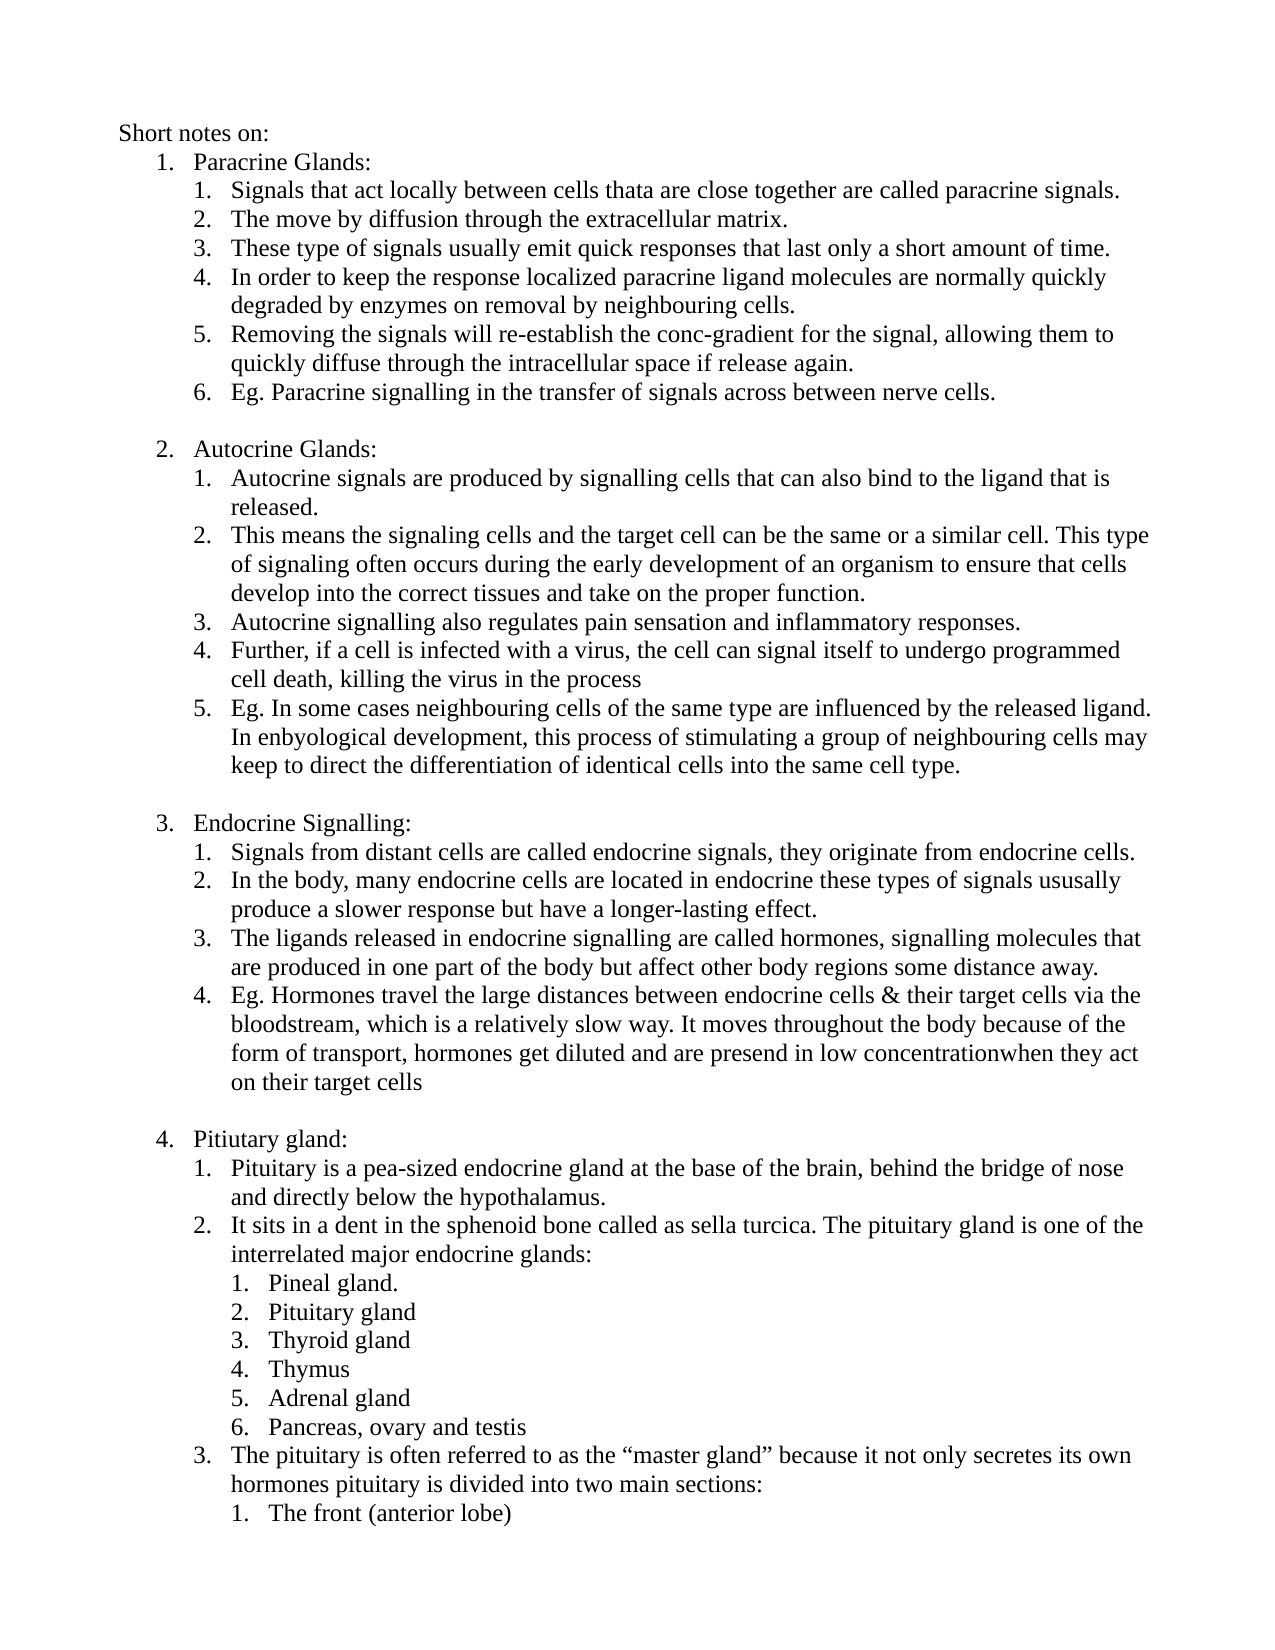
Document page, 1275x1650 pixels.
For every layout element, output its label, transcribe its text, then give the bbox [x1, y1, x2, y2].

list Eg. In some cases neighbouring cells of the same type are influenced by the released ligand. In enbyological development, this process of stimulating a group of neighbouring cells may keep to direct the differentiation of identical cells into the same cell type. [193, 693, 1157, 779]
list The front (anterior lobe) [231, 1498, 1157, 1527]
list Pitiutary gland: [156, 1124, 1157, 1153]
list Signals that act locally between cells thata are close together are called paracrine signals. [193, 176, 1157, 204]
list These type of signals usually emit quick responses that last only a short amount of time. [193, 233, 1157, 262]
list Further, if a cell is infected with a virus, the cell can signal itself to undergo programmed cell death, killing the virus in the process [193, 636, 1157, 693]
list In the body, many endocrine cells are located in endocrine these types of signals ususally produce a slower response but have a longer-lasting effect. [193, 866, 1157, 923]
list Autocrine signals are produced by signalling cells that can also bind to the ligand that is released. [193, 463, 1157, 521]
list Pancreas, ovary and testis [231, 1412, 1157, 1441]
list Autocrine Glands: [156, 434, 1157, 463]
list Thyroid gland [231, 1326, 1157, 1354]
list Paracrine Glands: [156, 147, 1157, 176]
list Adrenal gland [231, 1383, 1157, 1412]
list Eg. Hormones travel the large distances between endocrine cells & their target cells via the bloodstream, which is a relatively slow way. It moves throughout the body because of the form of transport, hormones get diluted and are presend in low concentrationwhen they act on their target cells [193, 981, 1157, 1096]
list This means the signaling cells and the target cell can be the same or a similar cell. This type of signaling often occurs during the early development of an organism to ensure that cells develop into the correct tissues and take on the proper function. [193, 521, 1157, 607]
text Short notes on: [118, 118, 1157, 147]
list Pineal gland. [231, 1268, 1157, 1297]
list It sits in a dent in the sphenoid bone called as sella turcica. The pituitary gland is one of the interrelated major endocrine glands: [193, 1211, 1157, 1268]
list Pituitary is a pea-sized endocrine gland at the base of the brain, behind the bridge of nose and directly below the hypothalamus. [193, 1153, 1157, 1211]
list The ligands released in endocrine signalling are called hormones, signalling molecules that are produced in one part of the body but affect other body regions some distance away. [193, 923, 1157, 981]
list Autocrine signalling also regulates pain sensation and inflammatory responses. [193, 607, 1157, 636]
list Removing the signals will re-establish the conc-gradient for the signal, allowing them to quickly diffuse through the intracellular space if release again. [193, 319, 1157, 377]
list Thymus [231, 1354, 1157, 1383]
list In order to keep the response localized paracrine ligand molecules are normally quickly degraded by enzymes on removal by neighbouring cells. [193, 262, 1157, 319]
list Signals from distant cells are called endocrine signals, they originate from endocrine cells. [193, 837, 1157, 866]
list Pituitary gland [231, 1297, 1157, 1326]
list The move by diffusion through the extracellular matrix. [193, 204, 1157, 233]
list The pituitary is often referred to as the “master gland” because it not only secretes its own hormones pituitary is divided into two main sections: [193, 1441, 1157, 1498]
list Eg. Paracrine signalling in the transfer of signals across between nerve cells. [193, 377, 1157, 406]
list Endocrine Signalling: [156, 808, 1157, 837]
